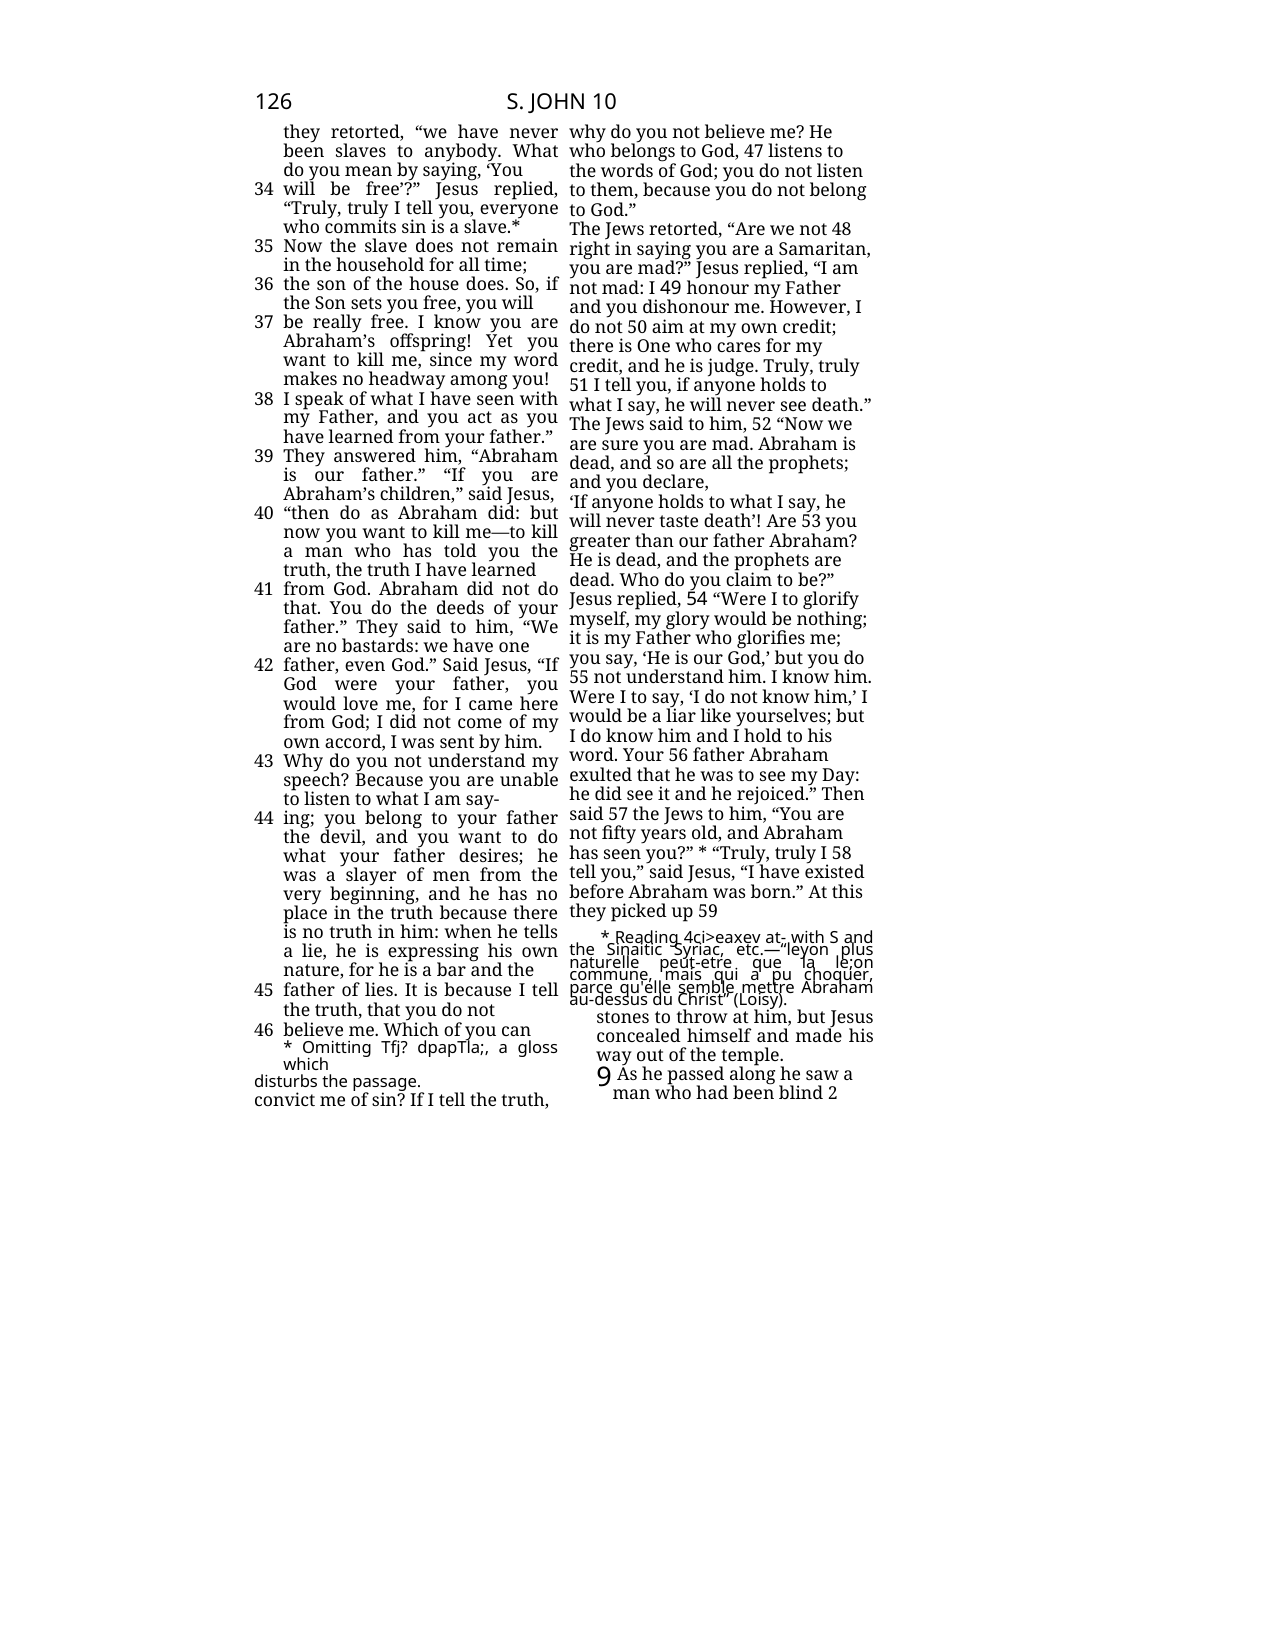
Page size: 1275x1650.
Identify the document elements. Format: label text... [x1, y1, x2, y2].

text disturbs the passage. [254, 1074, 558, 1091]
list will be free’?” Jesus replied, “Truly, truly I tell you, every­one who commits sin is a slave.* [254, 180, 558, 237]
text stones to throw at him, but Jesus concealed himself and made his way out of the temple. [596, 1008, 874, 1066]
list be really free. I know you are Abraham’s offspring! Yet you want to kill me, since my word makes no headway among you! [254, 313, 558, 390]
text ‘If anyone holds to what I say, he will never taste death’! Are 53 you greater than our father Abraham? He is dead, and the prophets are dead. Who do you claim to be?” Jesus replied, 54 “Were I to glorify myself, my glory would be nothing; it is my Father who glorifies me; you say, ‘He is our God,’ but you do 55 not understand him. I know him. Were I to say, ‘I do not know him,’ I would be a liar like yourselves; but I do know him and I hold to his word. Your 56 father Abraham exulted that he was to see my Day: he did see it and he rejoiced.” Then said 57 the Jews to him, “You are not fifty years old, and Abraham has seen you?” * “Truly, truly I 58 tell you,” said Jesus, “I have existed before Abraham was born.” At this they picked up 59 [569, 493, 874, 921]
list I speak of what I have seen with my Father, and you act as you have learned from your father.” [254, 390, 558, 447]
text they retorted, “we have never been slaves to anybody. What do you mean by saying, ‘You [283, 123, 558, 180]
list They answered him, “Abraham is our father.” “If you are Abraham’s children,” said Jesus, [254, 447, 558, 504]
text 9 As he passed along he saw a man who had been blind 2 [569, 1066, 874, 1104]
list “then do as Abraham did: but now you want to kill me—to kill a man who has told you the truth, the truth I have learned [254, 504, 558, 580]
list from God. Abraham did not do that. You do the deeds of your father.” They said to him, “We are no bastards: we have one [254, 580, 558, 657]
list father, even God.” Said Jesus, “If God were your father, you would love me, for I came here from God; I did not come of my own accord, I was sent by him. [254, 657, 558, 752]
text * Reading 4ci>eaxev at- with S and the Sinaitic Syriac, etc.—“leyon plus naturelle peut-etre que la le;on commune, mais qui a pu choquer, parce qu'elle semble mettre Abraham au-dessus du Christ” (Loisy). [569, 933, 874, 1008]
text The Jews retorted, “Are we not 48 right in saying you are a Samaritan, you are mad?” Jesus replied, “I am not mad: I 49 honour my Father and you dis­honour me. However, I do not 50 aim at my own credit; there is One who cares for my credit, and he is judge. Truly, truly 51 I tell you, if anyone holds to what I say, he will never see death.” The Jews said to him, 52 “Now we are sure you are mad. Abraham is dead, and so are all the prophets; and you declare, [569, 220, 874, 493]
text * Omitting Tfj? dpapTla;, a gloss which [283, 1041, 558, 1074]
list the son of the house does. So, if the Son sets you free, you will [254, 275, 558, 313]
list father of lies. It is because I tell the truth, that you do not [254, 981, 558, 1021]
text convict me of sin? If I tell the truth, [254, 1091, 558, 1110]
list Now the slave does not remain in the household for all time; [254, 237, 558, 275]
list believe me. Which of you can [254, 1021, 558, 1041]
text why do you not believe me? He who belongs to God, 47 listens to the words of God; you do not listen to them, because you do not belong to God.” [569, 123, 874, 220]
list Why do you not understand my speech? Because you are un­able to listen to what I am say- [254, 752, 558, 809]
list ing; you belong to your father the devil, and you want to do what your father desires; he was a slayer of men from the very beginning, and he has no place in the truth because there is no truth in him: when he tells a lie, he is expressing his own nature, for he is a bar and the [254, 809, 558, 981]
